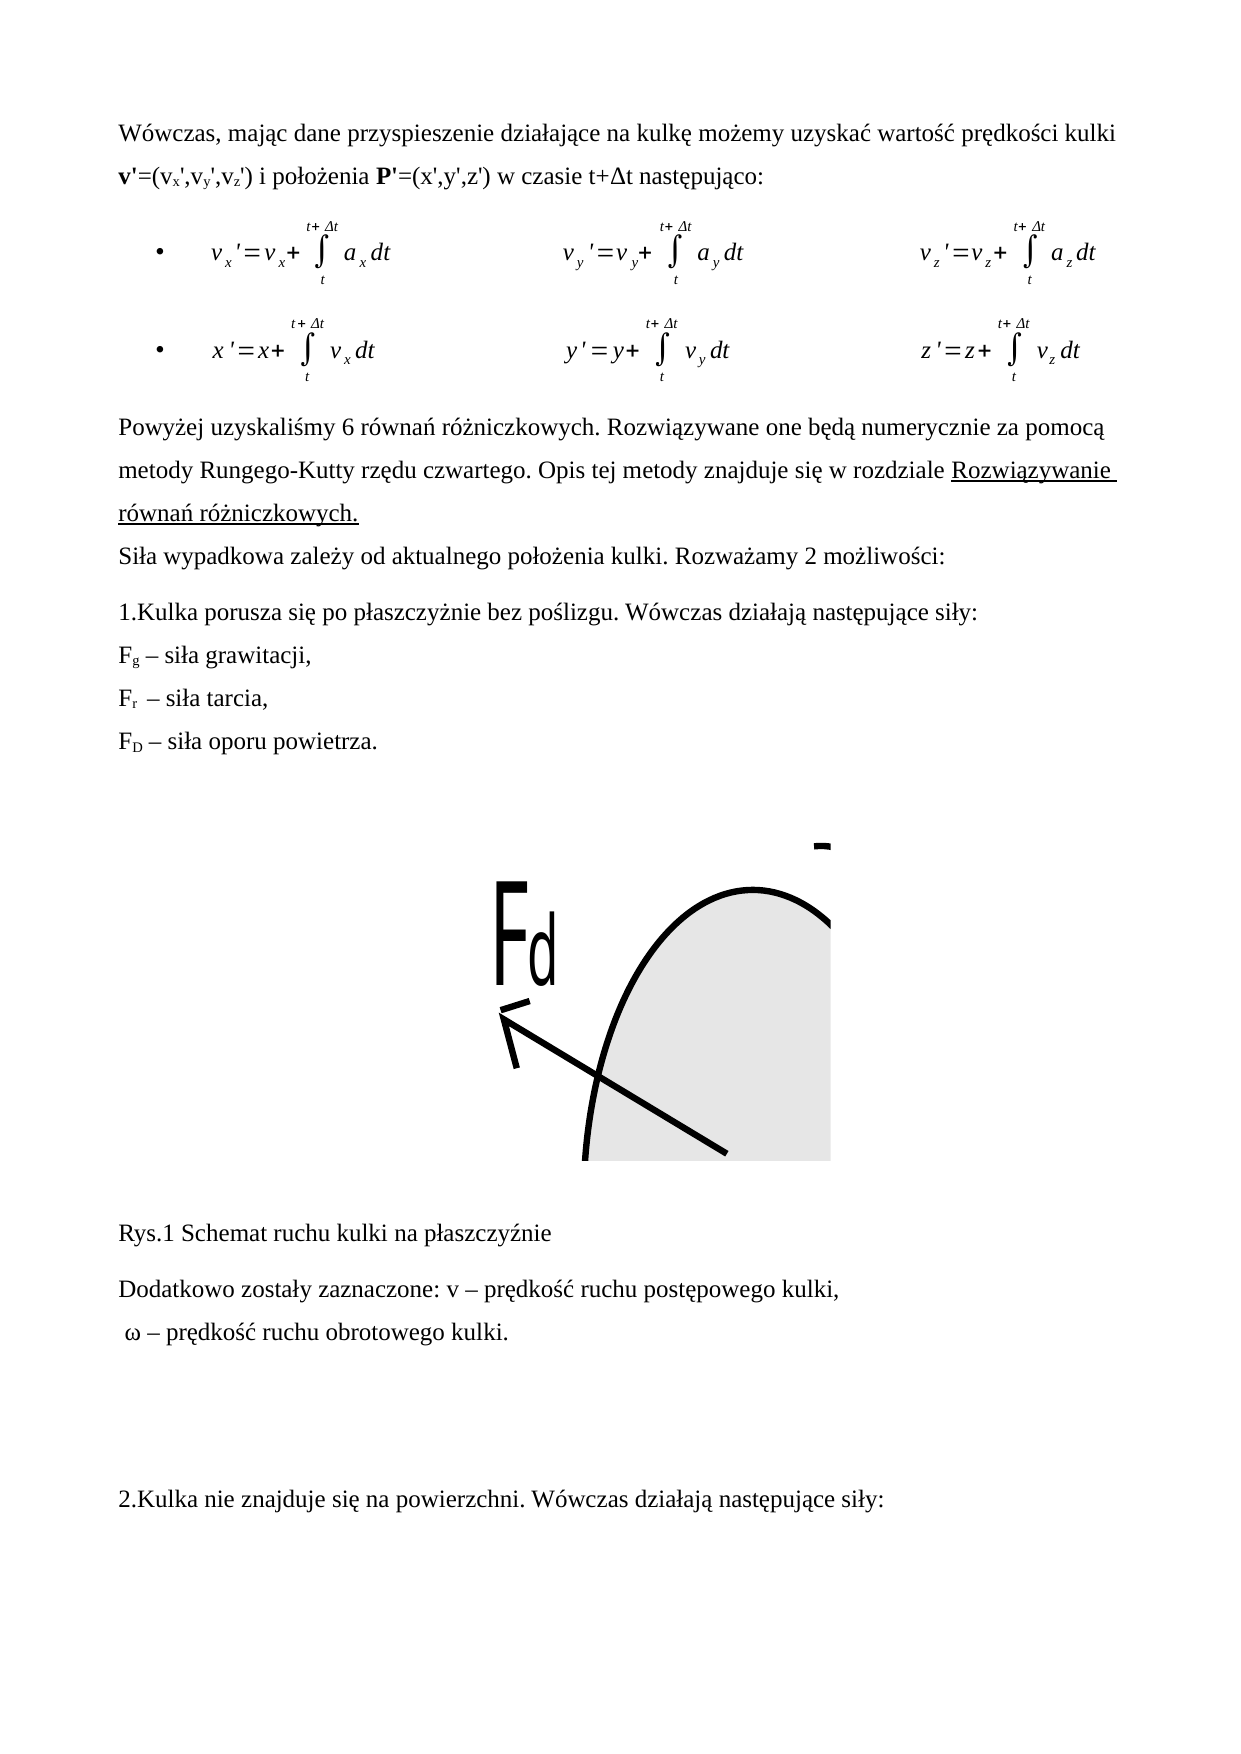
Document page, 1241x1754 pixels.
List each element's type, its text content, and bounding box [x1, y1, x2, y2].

text Wówczas, mając dane przyspieszenie działające na kulkę możemy uzyskać wartość prędkości kulki v'=(vx',vy',vz') i położenia P'=(x',y',z') w czasie t+Δt następująco: [118, 118, 1122, 190]
text Powyżej uzyskaliśmy 6 równań różniczkowych. Rozwiązywane one będą numerycznie za pomocą metody Rungego-Kutty rzędu czwartego. Opis tej metody znajduje się w rozdziale Rozwiązywanie równań różniczkowych. Siła wypadkowa zależy od aktualnego położenia kulki. Rozważamy 2 możliwości: [118, 412, 1122, 570]
text Rys.1 Schemat ruchu kulki na płaszczyźnie [118, 1218, 1122, 1247]
text 1.Kulka porusza się po płaszczyżnie bez poślizgu. Wówczas działają następujące siły: Fg – siła grawitacji, Fr – siła tarcia, FD – siła oporu powietrza. [118, 597, 1122, 755]
text Dodatkowo zostały zaznaczone: v – prędkość ruchu postępowego kulki, ω – prędkość ruchu obrotowego kulki. [118, 1274, 1122, 1346]
text 2.Kulka nie znajduje się na powierzchni. Wówczas działają następujące siły: [118, 1484, 1122, 1513]
